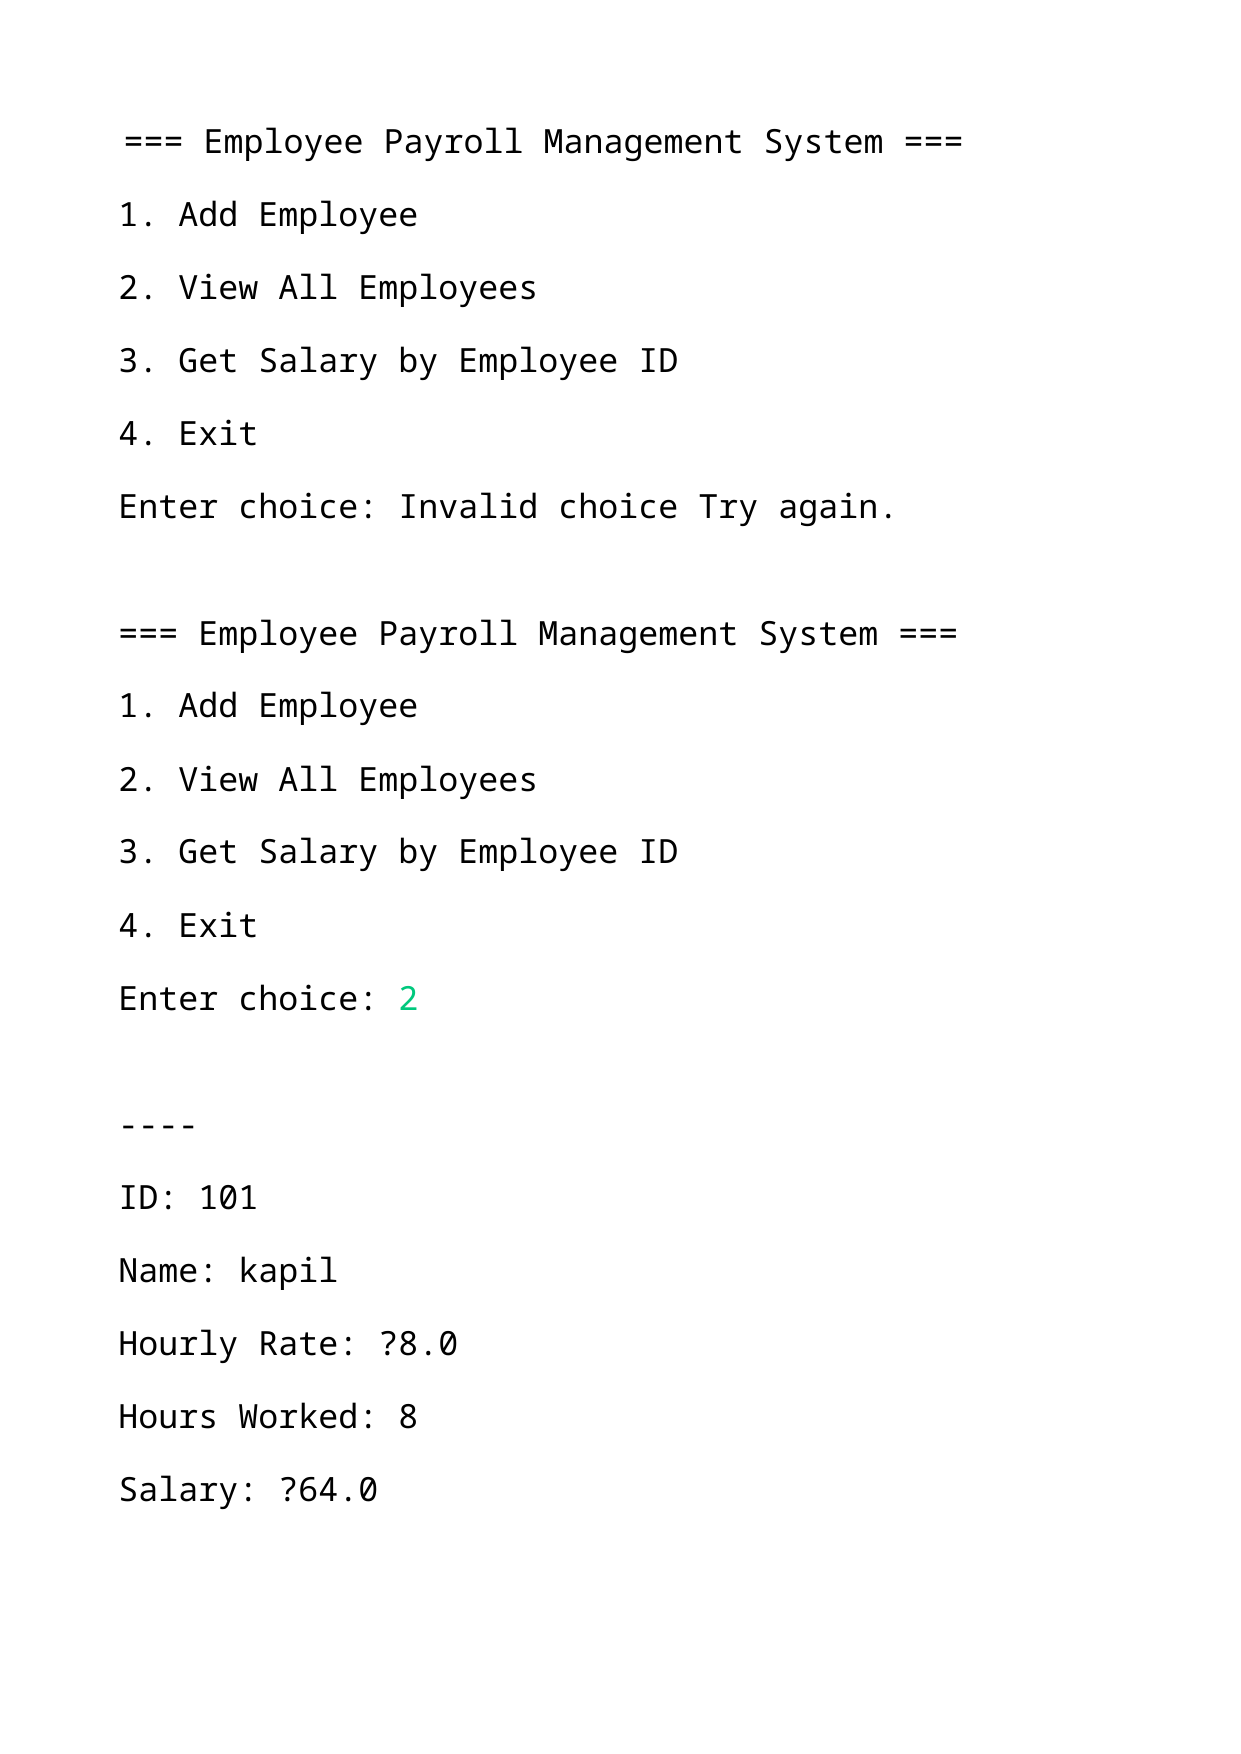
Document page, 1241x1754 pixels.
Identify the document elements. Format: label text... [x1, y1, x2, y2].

text ID: 101 [118, 1173, 1122, 1219]
text 4. Exit [118, 901, 1122, 947]
text Salary: ?64.0 [118, 1466, 1122, 1511]
text Hourly Rate: ?8.0 [118, 1319, 1122, 1365]
text === Employee Payroll Management System === [118, 609, 1122, 655]
text 2. View All Employees [118, 264, 1122, 309]
text ---- [118, 1100, 1122, 1146]
text Enter choice: Invalid choice Try again. [118, 483, 1122, 529]
text 1. Add Employee [118, 682, 1122, 728]
text Name: kapil [118, 1246, 1122, 1292]
text 1. Add Employee [118, 191, 1122, 237]
text Enter choice: 2 [118, 974, 1122, 1020]
text 4. Exit [118, 410, 1122, 456]
text === Employee Payroll Management System === [118, 118, 1122, 163]
text 3. Get Salary by Employee ID [118, 828, 1122, 874]
text Hours Worked: 8 [118, 1392, 1122, 1438]
text 2. View All Employees [118, 755, 1122, 801]
text 3. Get Salary by Employee ID [118, 337, 1122, 383]
